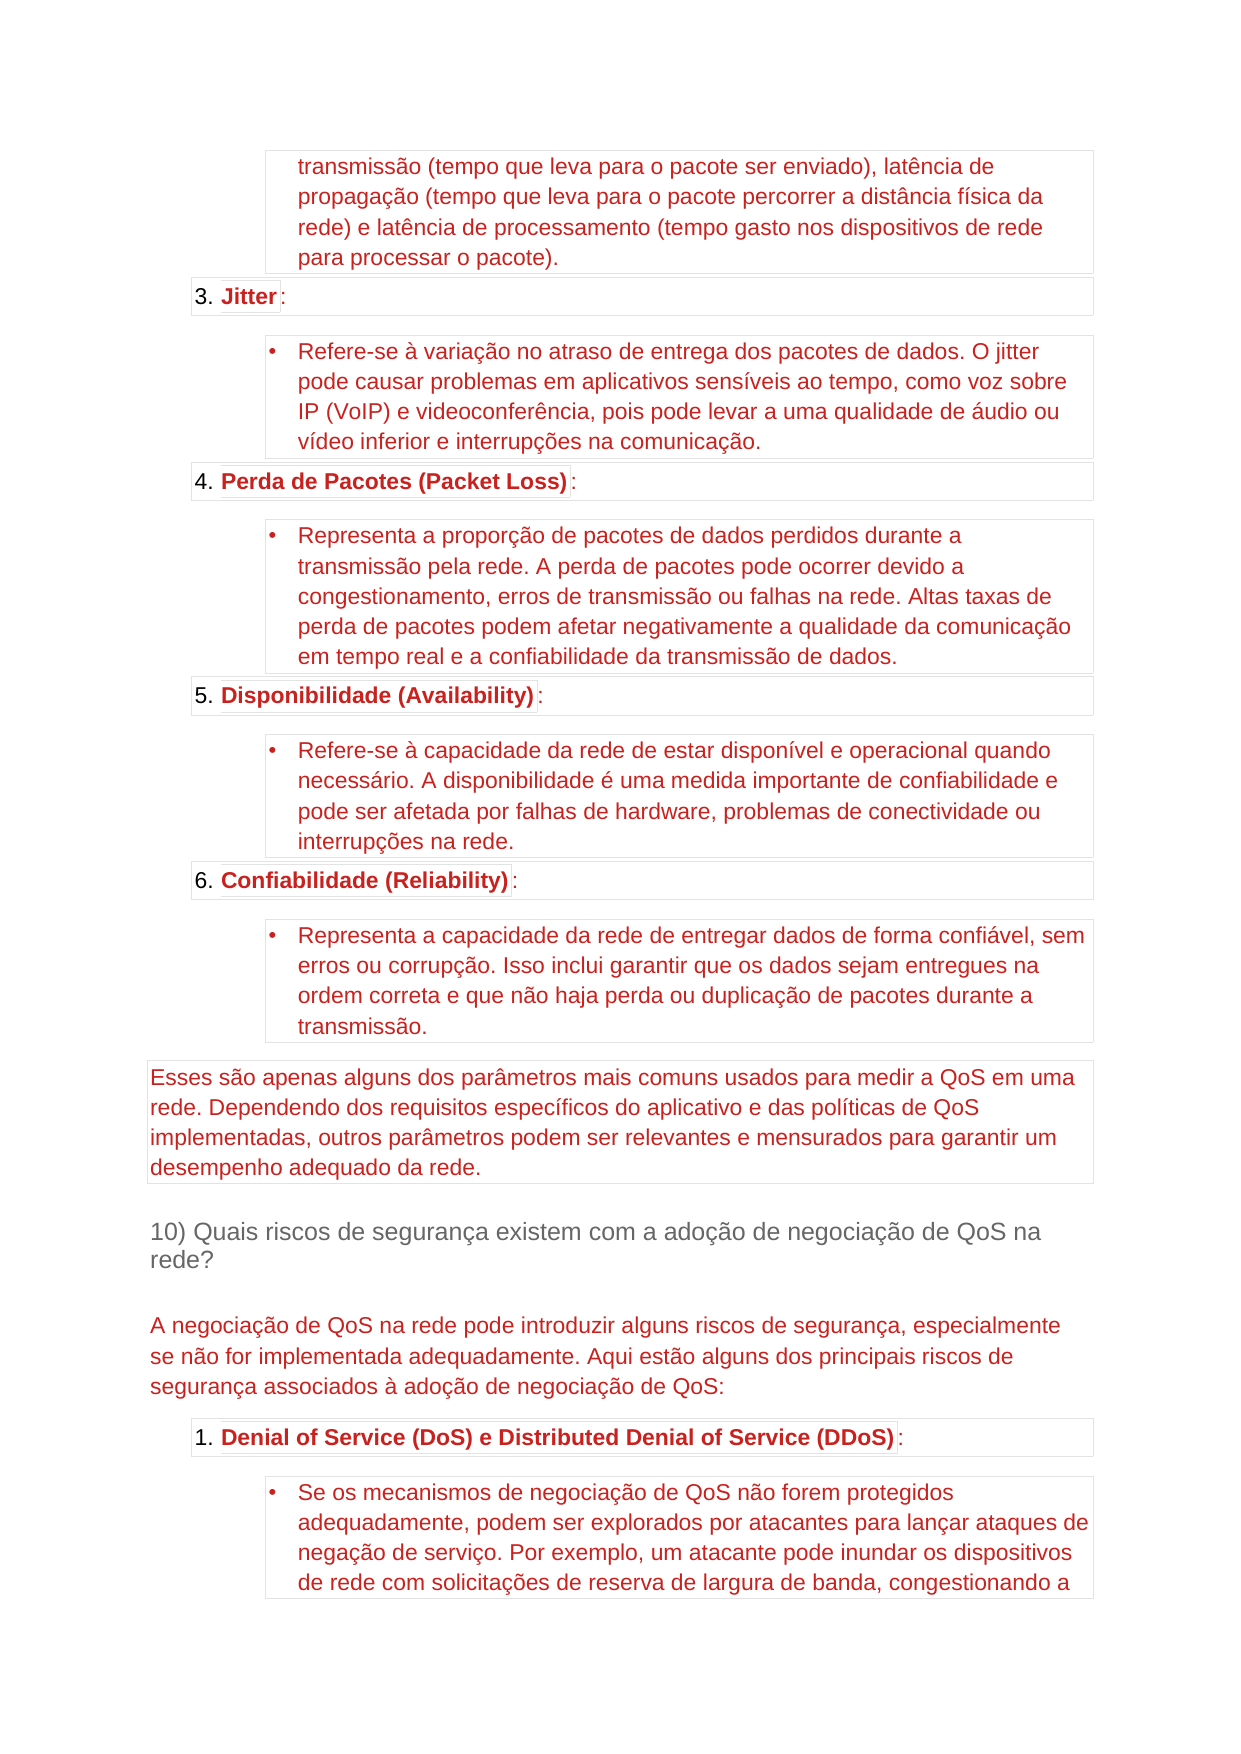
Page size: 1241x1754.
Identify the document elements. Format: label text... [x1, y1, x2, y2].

list Disponibilidade (Availability): [192, 677, 1093, 715]
list Confiabilidade (Reliability): [192, 862, 1093, 899]
list Refere-se à capacidade da rede de estar disponível e operacional quando necessário. A disponibilidade é uma medida importante de confiabilidade e pode ser afetada por falhas de hardware, problemas de conectividade ou interrupções na rede. [266, 735, 1093, 857]
list Perda de Pacotes (Packet Loss): [192, 463, 1093, 500]
list Representa a proporção de pacotes de dados perdidos durante a transmissão pela rede. A perda de pacotes pode ocorrer devido a congestionamento, erros de transmissão ou falhas na rede. Altas taxas de perda de pacotes podem afetar negativamente a qualidade da comunicação em tempo real e a confiabilidade da transmissão de dados. [266, 520, 1093, 673]
list Refere-se à variação no atraso de entrega dos pacotes de dados. O jitter pode causar problemas em aplicativos sensíveis ao tempo, como voz sobre IP (VoIP) e videoconferência, pois pode levar a uma qualidade de áudio ou vídeo inferior e interrupções na comunicação. [266, 336, 1093, 458]
list transmissão (tempo que leva para o pacote ser enviado), latência de propagação (tempo que leva para o pacote percorrer a distância física da rede) e latência de processamento (tempo gasto nos dispositivos de rede para processar o pacote). [266, 151, 1093, 273]
list Denial of Service (DoS) e Distributed Denial of Service (DDoS): [192, 1419, 1093, 1456]
text Esses são apenas alguns dos parâmetros mais comuns usados para medir a QoS em uma rede. Dependendo dos requisitos específicos do aplicativo e das políticas de QoS implementadas, outros parâmetros podem ser relevantes e mensurados para garantir um desempenho adequado da rede. [148, 1061, 1093, 1183]
list Representa a capacidade da rede de entregar dados de forma confiável, sem erros ou corrupção. Isso inclui garantir que os dados sejam entregues na ordem correta e que não haja perda ou duplicação de pacotes durante a transmissão. [266, 920, 1093, 1042]
list Se os mecanismos de negociação de QoS não forem protegidos adequadamente, podem ser explorados por atacantes para lançar ataques de negação de serviço. Por exemplo, um atacante pode inundar os dispositivos de rede com solicitações de reserva de largura de banda, congestionando a [266, 1477, 1093, 1598]
text A negociação de QoS na rede pode introduzir alguns riscos de segurança, especialmente se não for implementada adequadamente. Aqui estão alguns dos principais riscos de segurança associados à adoção de negociação de QoS: [150, 1312, 1090, 1399]
list Jitter: [192, 278, 1093, 315]
subtitle 10) Quais riscos de segurança existem com a adoção de negociação de QoS na rede? [150, 1216, 1090, 1274]
